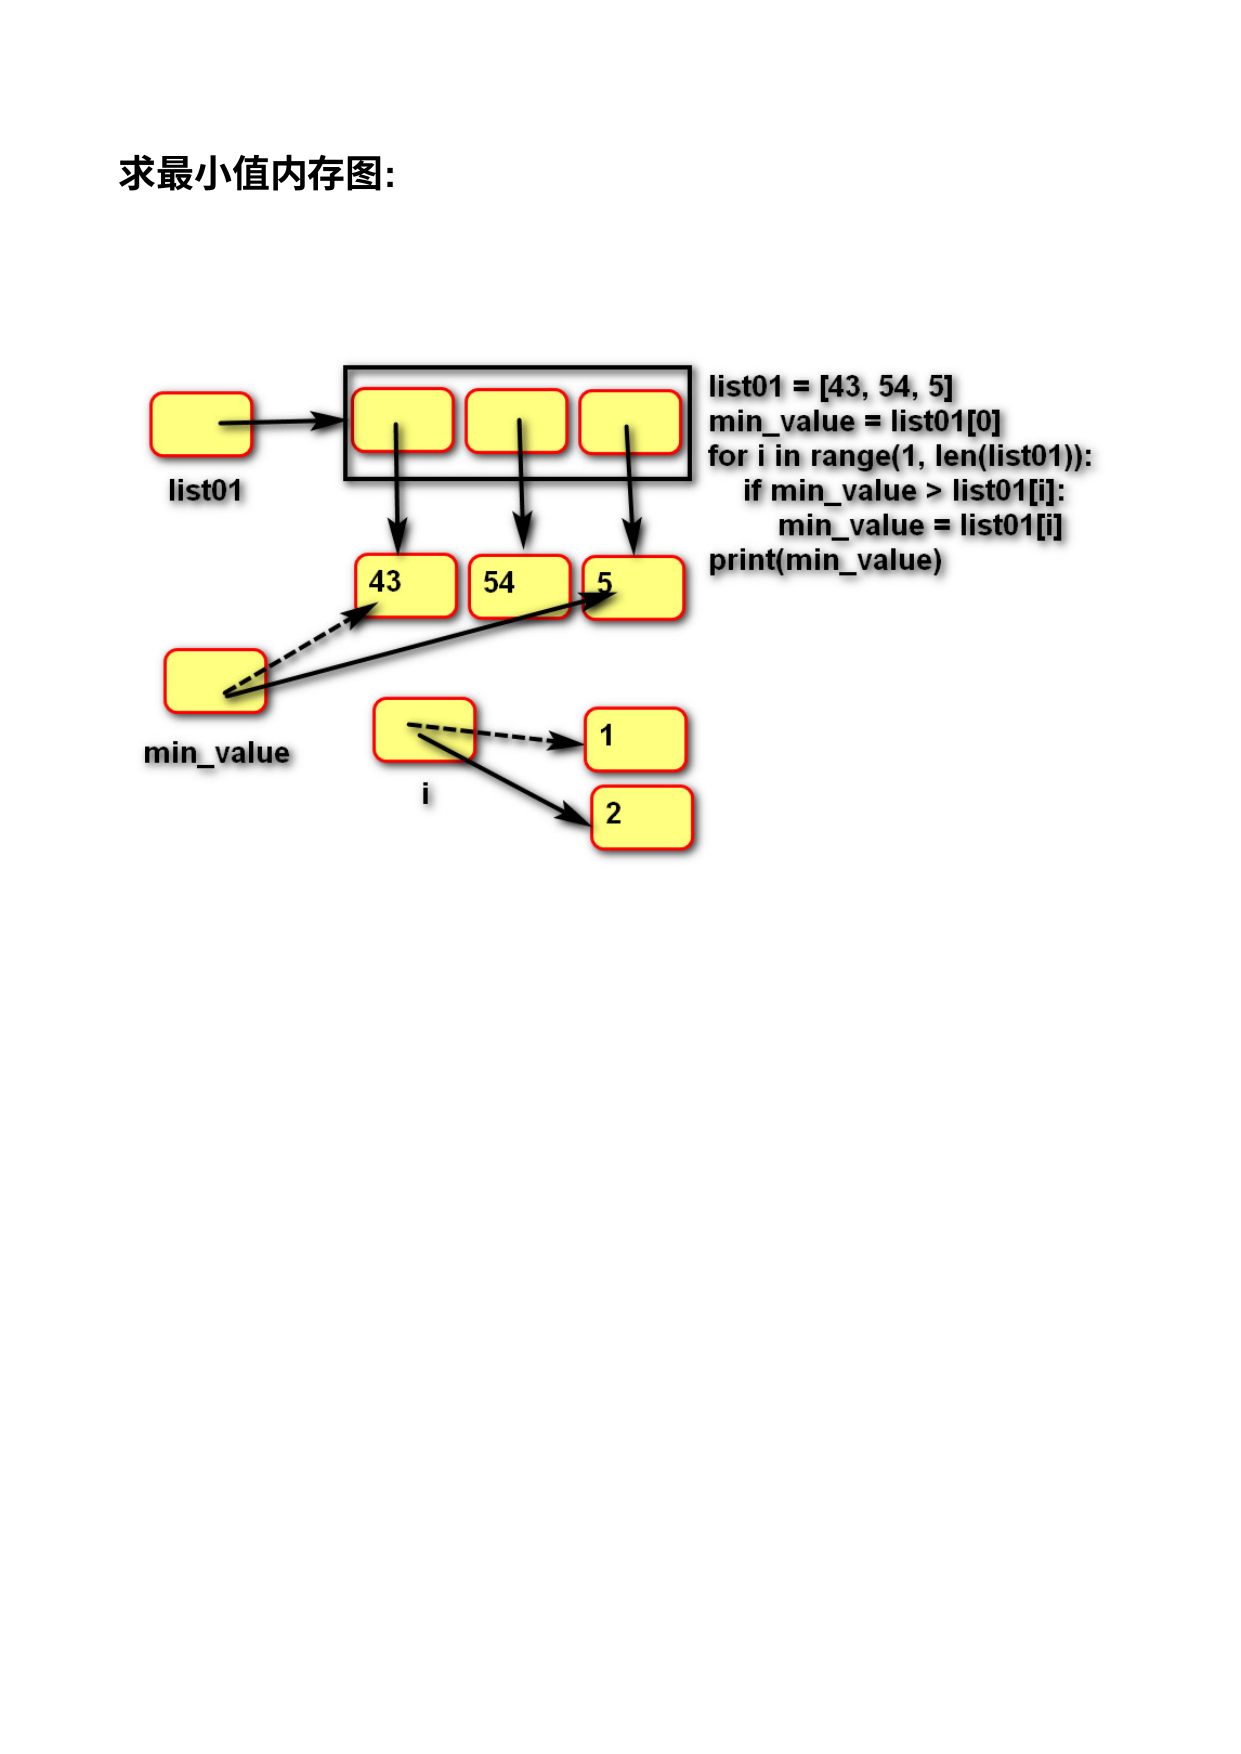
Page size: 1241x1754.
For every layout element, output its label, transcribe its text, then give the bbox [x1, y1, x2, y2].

subtitle 求最小值内存图: [118, 143, 1122, 198]
picture [118, 258, 1123, 921]
